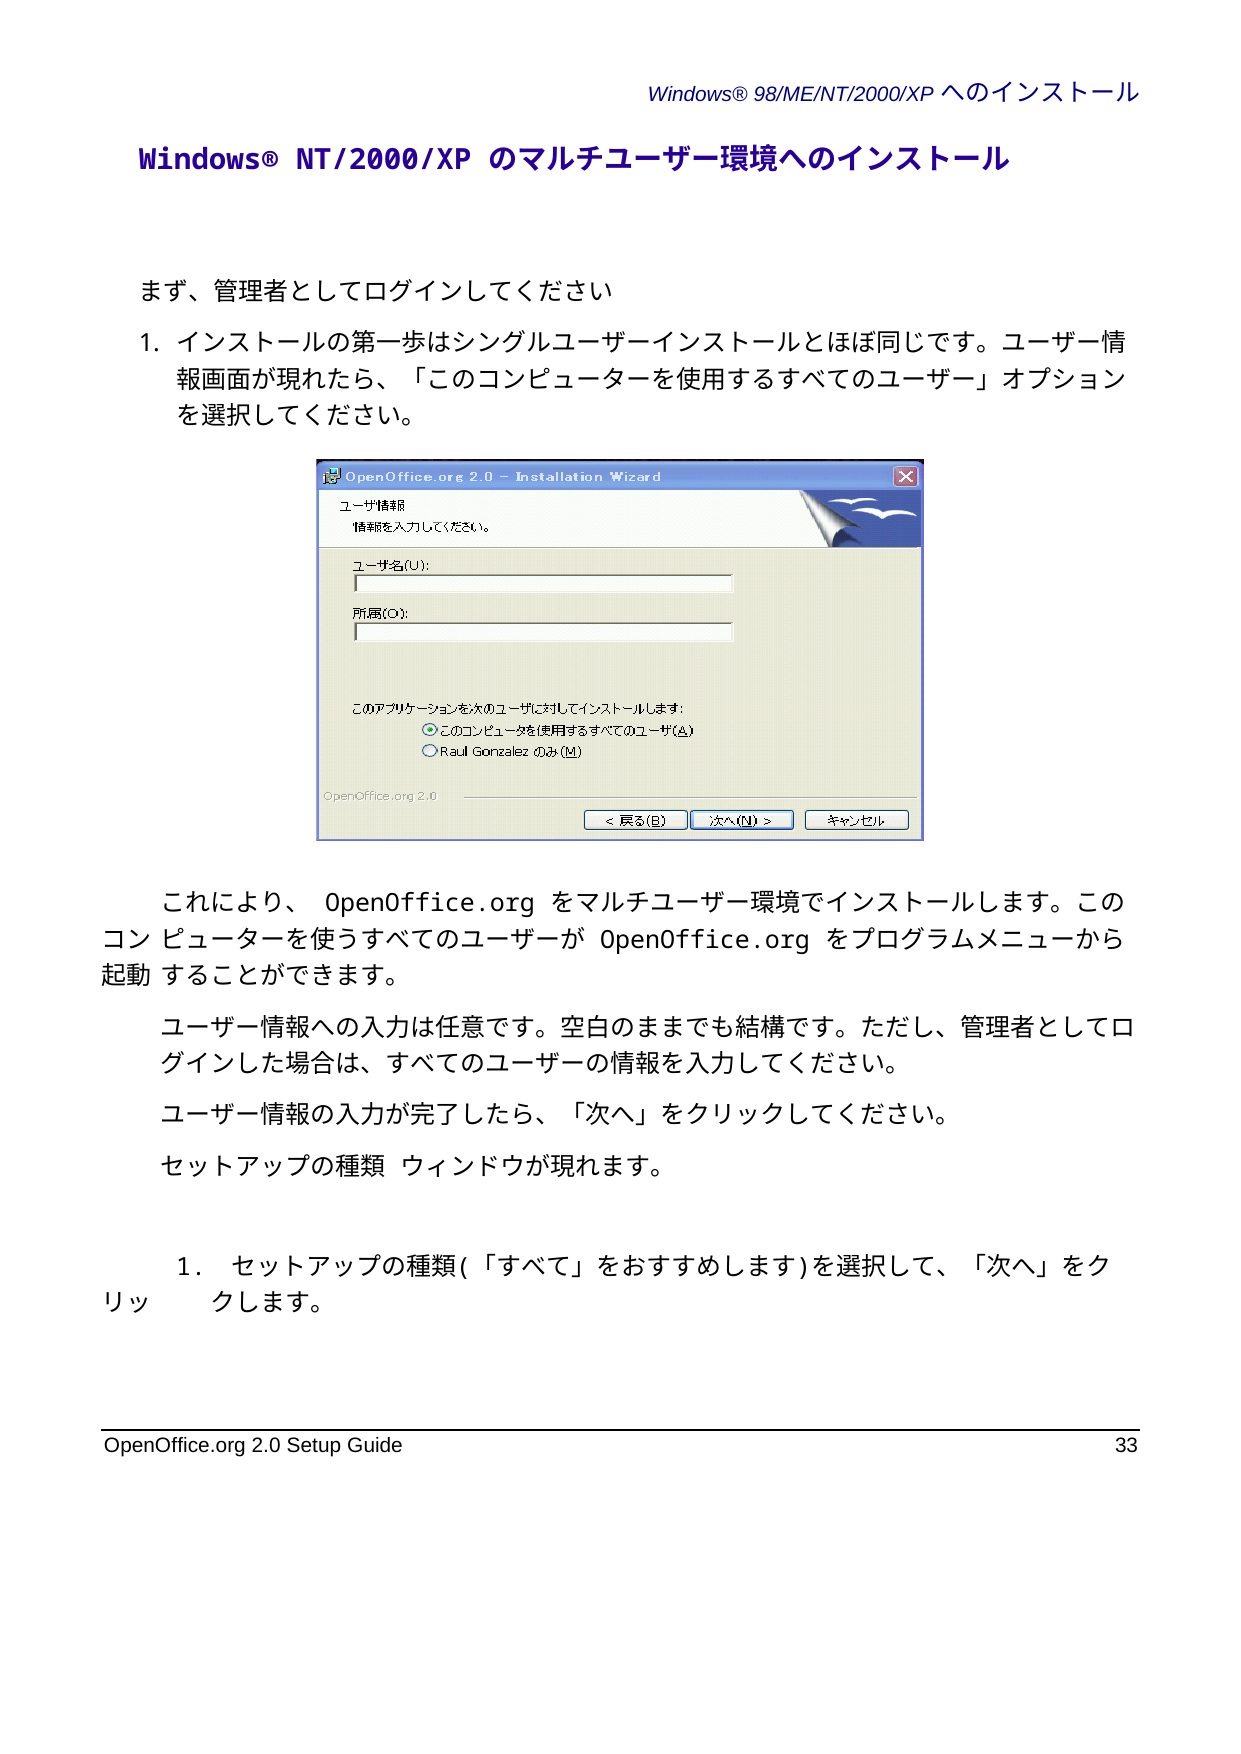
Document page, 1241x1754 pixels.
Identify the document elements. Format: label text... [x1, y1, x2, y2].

text まず、管理者としてログインしてください [138, 272, 1140, 308]
text ユーザー情報への入力は任意です。空白のままでも結構です。ただし、管理者としてロ グインした場合は、すべてのユーザーの情報を入力してください。 [101, 1007, 1140, 1080]
subtitle Windows® NT/2000/XP のマルチユーザー環境へのインストール [138, 138, 1140, 178]
text 1. セットアップの種類(「すべて」をおすすめします)を選択して、「次へ」をクリッ クします。 [101, 1246, 1140, 1319]
text セットアップの種類 ウィンドウが現れます。 [101, 1146, 1140, 1182]
text ユーザー情報の入力が完了したら、「次へ」をクリックしてください。 [101, 1095, 1140, 1131]
list インストールの第一歩はシングルユーザーインストールとほぼ同じです。ユーザー情報画面が現れたら、「このコンピューターを使用するすべてのユーザー」オプションを選択してください。 [138, 323, 1140, 459]
text これにより、 OpenOffice.org をマルチユーザー環境でインストールします。このコン ピューターを使うすべてのユーザーが OpenOffice.org をプログラムメニューから起動 することができます。 [101, 883, 1140, 992]
